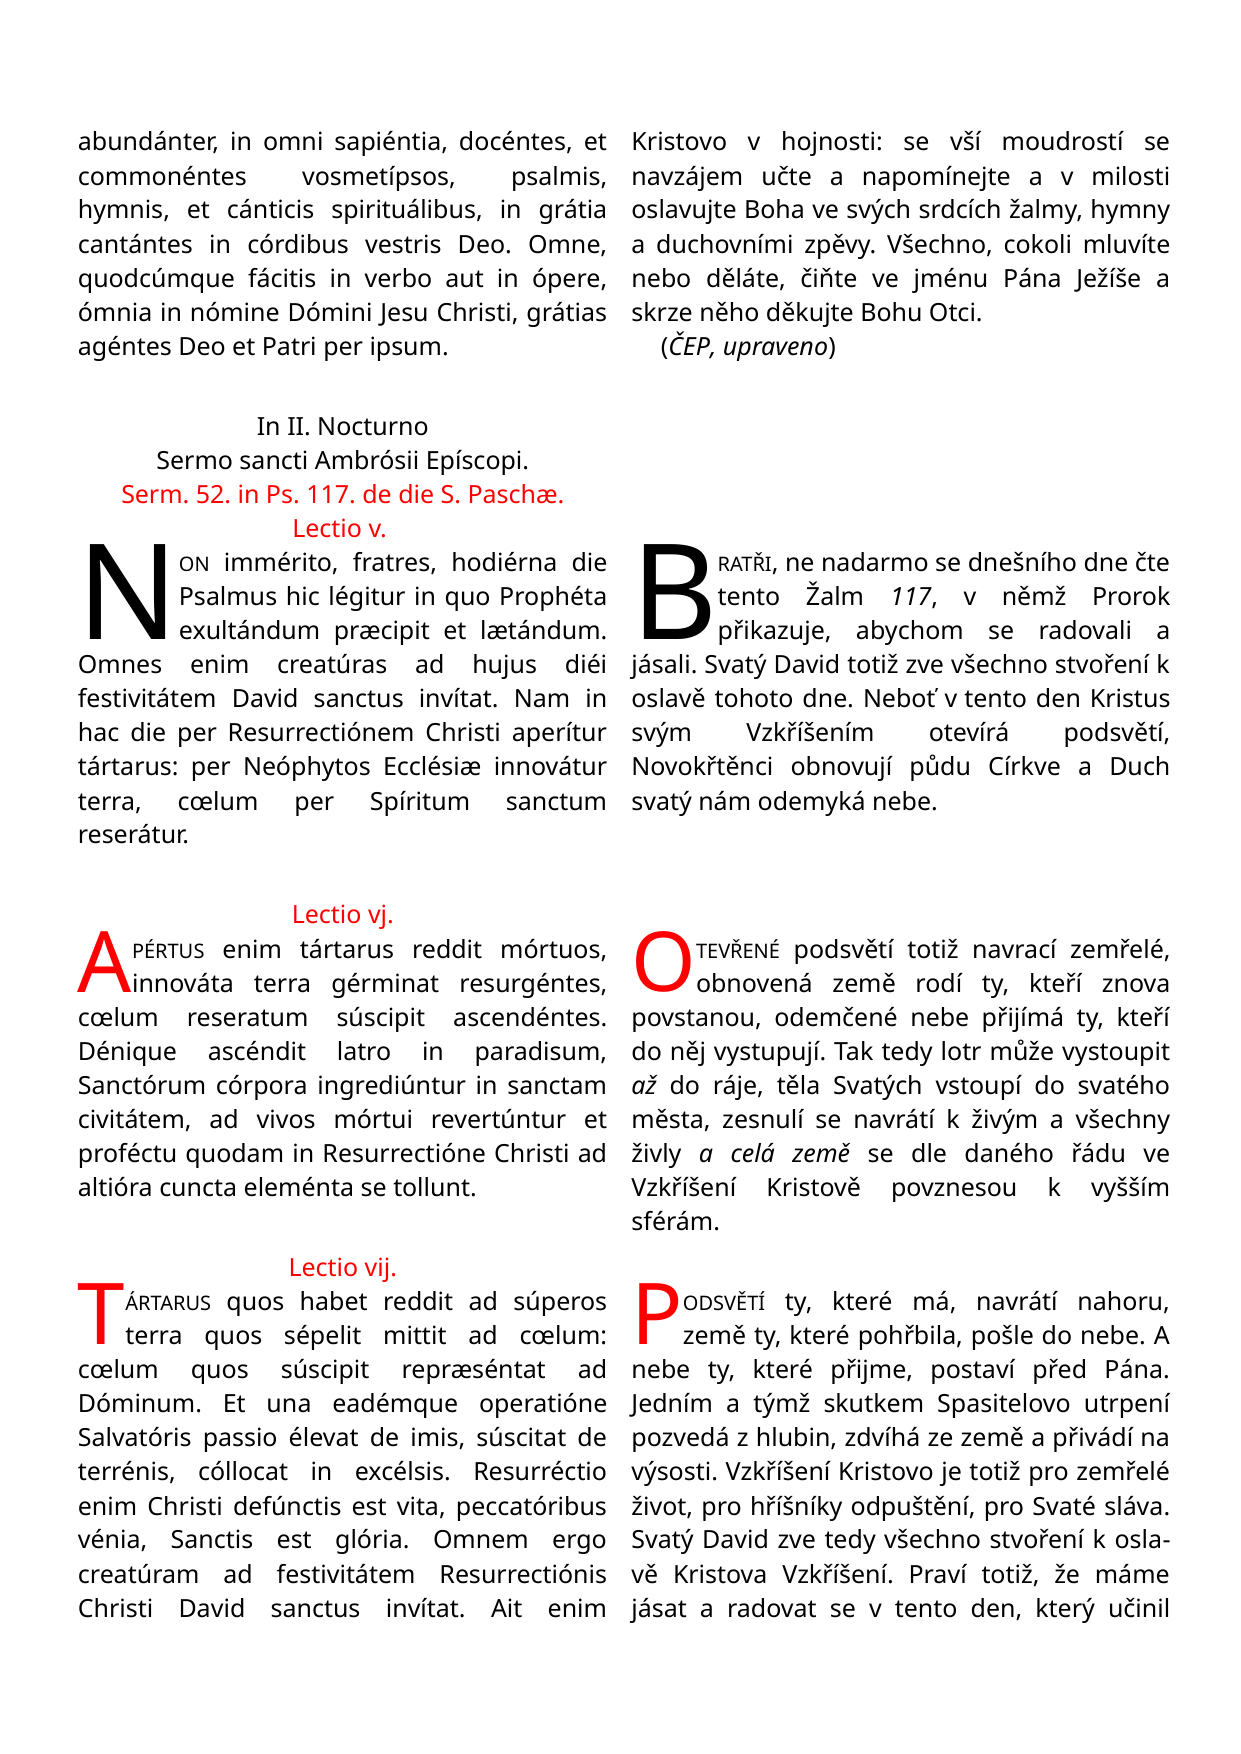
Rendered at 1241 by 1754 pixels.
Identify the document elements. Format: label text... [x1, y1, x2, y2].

table_cell In II. Nocturno Sermo sancti Ambrósii Epíscopi. Serm. 52. in Ps. 117. de die S. Paschæ. Lectio v. Non immérito, fratres, hodiérna die Psalmus hic légitur in quo Prophéta exultándum præcipit et lætándum. Omnes enim creatúras ad hujus diéi festivitátem David sanctus invítat. Nam in hac die per Resurrectiónem Christi aperítur tártarus: per Neóphytos Ecclésiæ innovátur terra, cœlum per Spíritum sanctum reserátur. [66, 403, 619, 891]
table_cell abundánter, in omni sapiéntia, docéntes, et commonéntes vosmetípsos, psalmis, hymnis, et cánticis spirituálibus, in grátia cantántes in córdibus vestris Deo. Omne, quodcúmque fácitis in verbo aut in ópere, ómnia in nómine Dómini Jesu Christi, grátias agéntes Deo et Patri per ipsum. [66, 118, 619, 402]
table_cell Lectio vj. Apértus enim tártarus reddit mórtuos, innováta terra gérminat resurgéntes, cœlum reseratum súscipit ascendéntes. Dénique ascéndit latro in paradisum, Sanctórum córpora ingrediúntur in sanctam civitátem, ad vivos mórtui revertúntur et proféctu quodam in Resurrectióne Christi ad altióra cuncta eleménta se tollunt. [66, 891, 619, 1244]
table_cell Podsvětí ty, které má, navrátí nahoru, země ty, které pohřbila, pošle do nebe. A nebe ty, které přijme, postaví před Pána. Jedním a týmž skutkem Spasitelovo utrpení pozvedá z hlubin, zdvíhá ze země a přivádí na výsosti. Vzkříšení Kristovo je totiž pro zemřelé život, pro hříšníky odpuštění, pro Svaté sláva. Svatý David zve tedy všechno stvoření k osla­vě Kristova Vzkříšení. Praví totiž, že máme jásat a radovat se v tento den, který učinil [619, 1244, 1182, 1630]
table_cell Bratři, ne nadarmo se dnešního dne čte tento Žalm 117, v němž Prorok přikazuje, aby­chom se radovali a jásali. Svatý David totiž zve všechno stvoření k oslavě tohoto dne. Neboť v tento den Kristus svým Vzkříšením otevírá podsvětí, Novokřtěnci obnovují půdu Církve a Duch svatý nám odemyká nebe. [619, 403, 1182, 891]
table_cell Otevřené podsvětí totiž navrací zemřelé, obnovená země rodí ty, kteří znova povstanou, odemčené nebe přijímá ty, kteří do něj vystupují. Tak tedy lotr může vystoupit až do ráje, těla Svatých vstoupí do svatého města, zesnulí se navrátí k živým a všechny živly a celá země se dle daného řádu ve Vzkříšení Kristově povznesou k vyšším sférám. [619, 891, 1182, 1244]
table_cell Kristovo v hojnosti: se vší moudrostí se navzájem učte a napomínejte a v milosti oslavujte Boha ve svých srdcích žalmy, hymny a duchovními zpěvy. Všechno, cokoli mluvíte nebo děláte, čiňte ve jménu Pána Ježíše a skrze něho děkujte Bohu Otci. (ČEP, upraveno) [619, 118, 1182, 402]
table_cell Lectio vij. Tártarus quos habet reddit ad súperos terra quos sépelit mittit ad cœlum: cœlum quos súscipit repræséntat ad Dóminum. Et una eadémque operatióne Salvatóris passio élevat de imis, súscitat de terrénis, cóllocat in excélsis. Resurréctio enim Christi defúnctis est vita, peccatóribus vénia, Sanctis est glória. Omnem ergo creatúram ad festivitátem Resurrectiónis Christi David sanctus invítat. Ait enim [66, 1244, 619, 1630]
